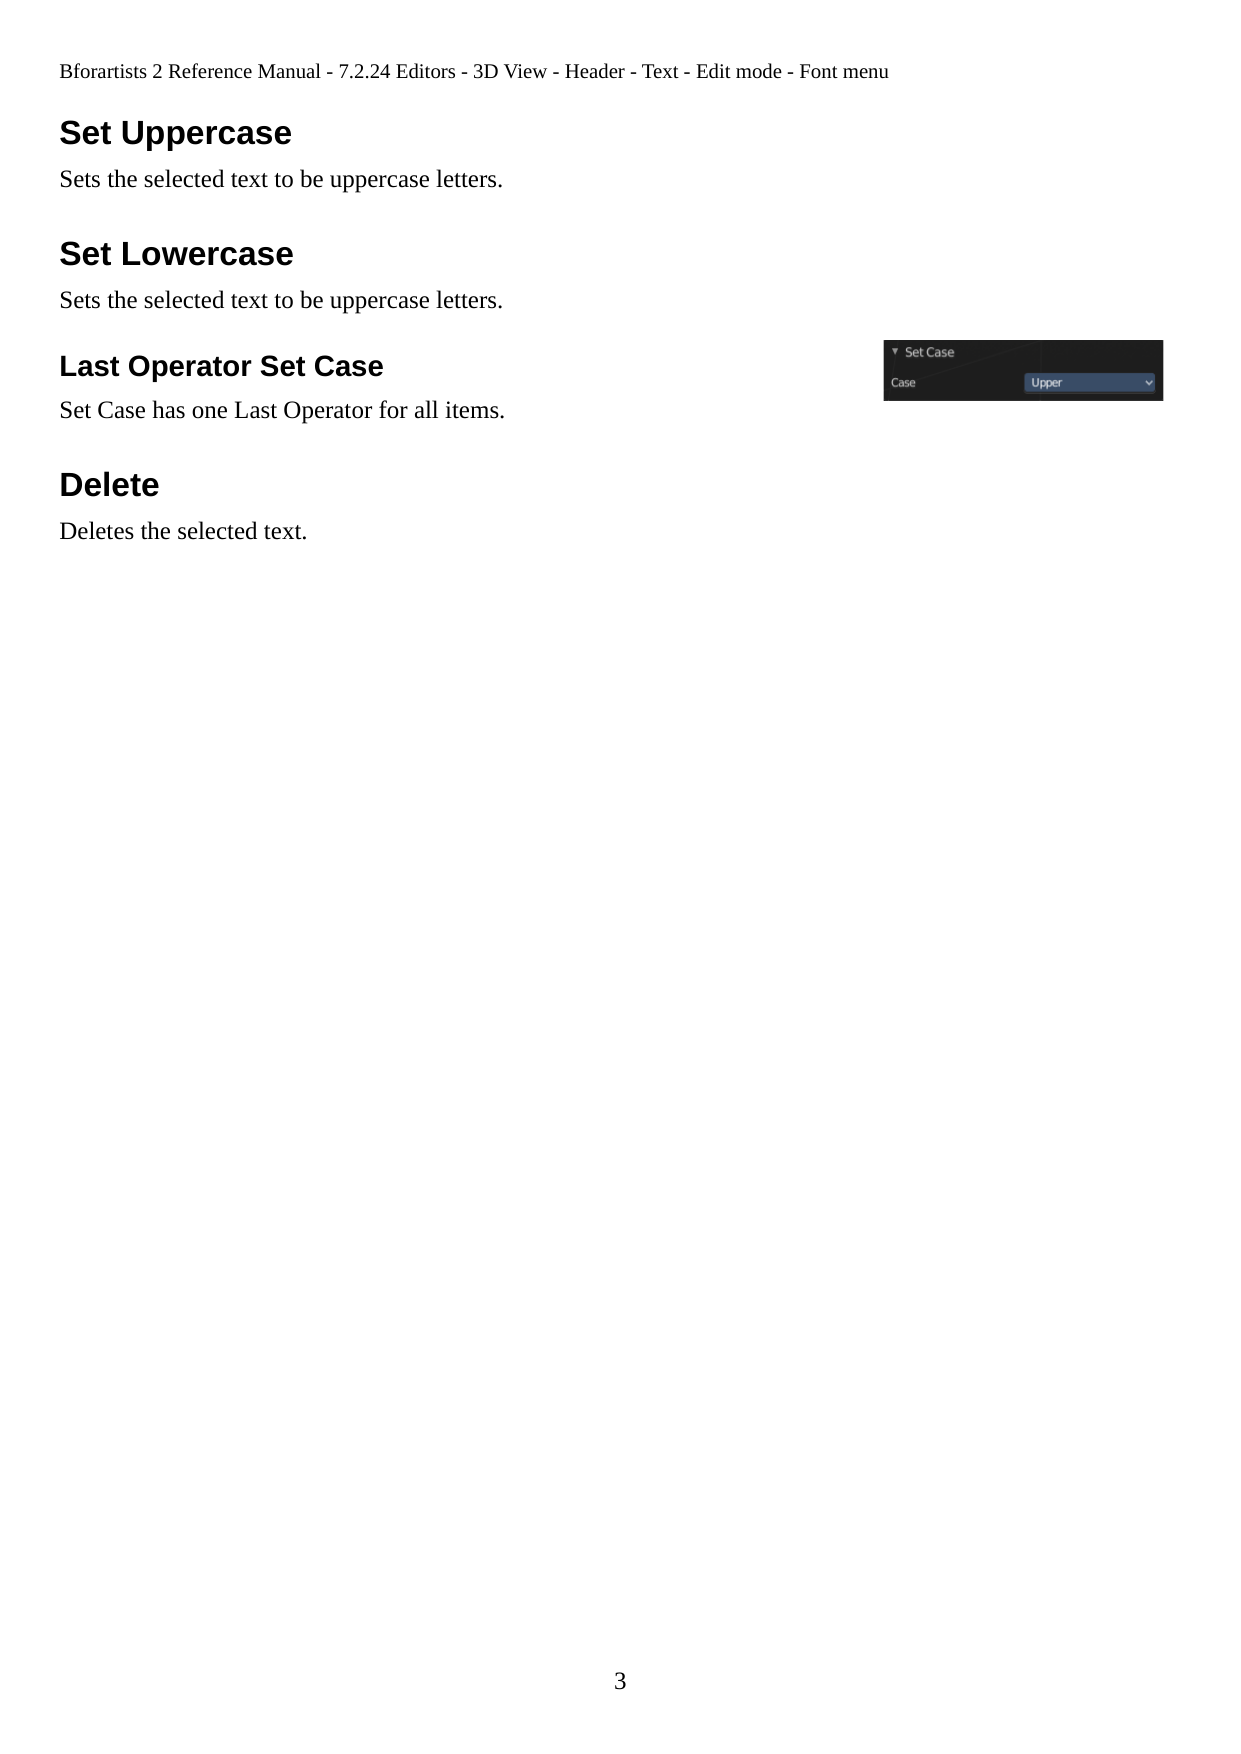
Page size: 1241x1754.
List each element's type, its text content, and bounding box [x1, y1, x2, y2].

text Deletes the selected text. [59, 516, 1181, 544]
subtitle Delete [59, 464, 1181, 503]
text Sets the selected text to be uppercase letters. [59, 164, 1181, 192]
text Sets the selected text to be uppercase letters. [59, 285, 1181, 313]
subtitle Last Operator Set Case [59, 348, 883, 382]
text Set Case has one Last Operator for all items. [59, 395, 1181, 423]
subtitle Set Uppercase [59, 113, 1181, 151]
subtitle Set Lowercase [59, 234, 1181, 272]
subtitle [1164, 348, 1181, 382]
picture [883, 340, 1164, 401]
